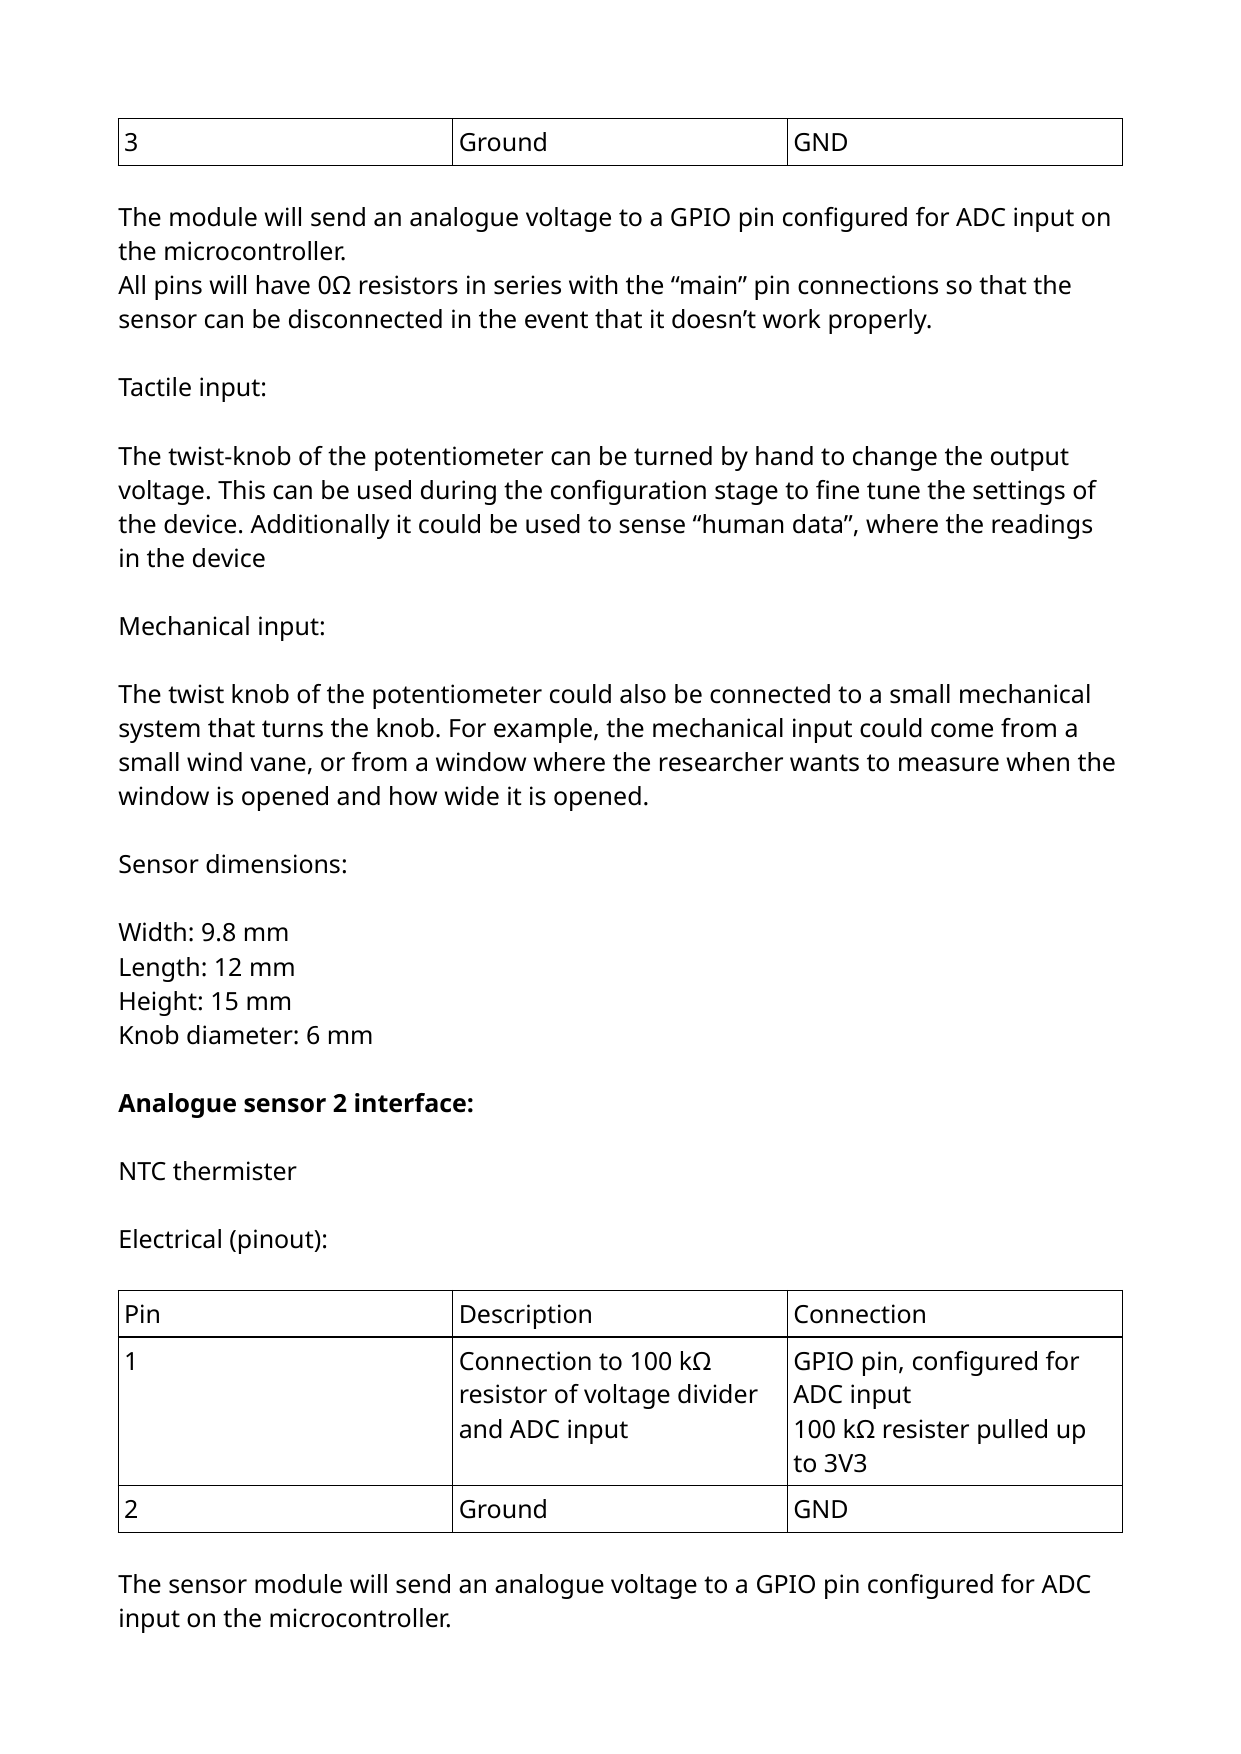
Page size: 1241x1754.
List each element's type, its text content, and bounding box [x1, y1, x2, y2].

text The twist-knob of the potentiometer can be turned by hand to change the output voltage. This can be used during the configuration stage to fine tune the settings of the device. Additionally it could be used to sense “human data”, where the readings in the device [118, 438, 1122, 574]
table_cell GND [788, 119, 1122, 165]
text The module will send an analogue voltage to a GPIO pin configured for ADC input on the microcontroller. [118, 200, 1122, 268]
text Mechanical input: [118, 608, 1122, 643]
table_cell 3 [119, 119, 452, 165]
table_header Description [453, 1291, 787, 1336]
table_header Pin [119, 1291, 452, 1336]
table_cell Ground [453, 119, 787, 165]
text Height: 15 mm [118, 983, 1122, 1017]
text All pins will have 0Ω resistors in series with the “main” pin connections so that the sensor can be disconnected in the event that it doesn’t work properly. [118, 268, 1122, 336]
text Analogue sensor 2 interface: [118, 1085, 1122, 1119]
table_cell 1 [119, 1338, 452, 1485]
table_cell Connection to 100 kΩ resistor of voltage divider and ADC input [453, 1338, 787, 1485]
table_cell GPIO pin, configured for ADC input 100 kΩ resister pulled up to 3V3 [788, 1338, 1122, 1485]
text Knob diameter: 6 mm [118, 1017, 1122, 1051]
text The sensor module will send an analogue voltage to a GPIO pin configured for ADC input on the microcontroller. [118, 1567, 1122, 1635]
table_cell 2 [119, 1486, 452, 1532]
text NTC thermister [118, 1153, 1122, 1188]
text Electrical (pinout): [118, 1222, 1122, 1256]
text Width: 9.8 mm [118, 915, 1122, 949]
table_cell Ground [453, 1486, 787, 1532]
text Sensor dimensions: [118, 847, 1122, 881]
text The twist knob of the potentiometer could also be connected to a small mechanical system that turns the knob. For example, the mechanical input could come from a small wind vane, or from a window where the researcher wants to measure when the window is opened and how wide it is opened. [118, 677, 1122, 813]
text Tactile input: [118, 370, 1122, 404]
text Length: 12 mm [118, 949, 1122, 983]
table_header Connection [788, 1291, 1122, 1336]
table_cell GND [788, 1486, 1122, 1532]
